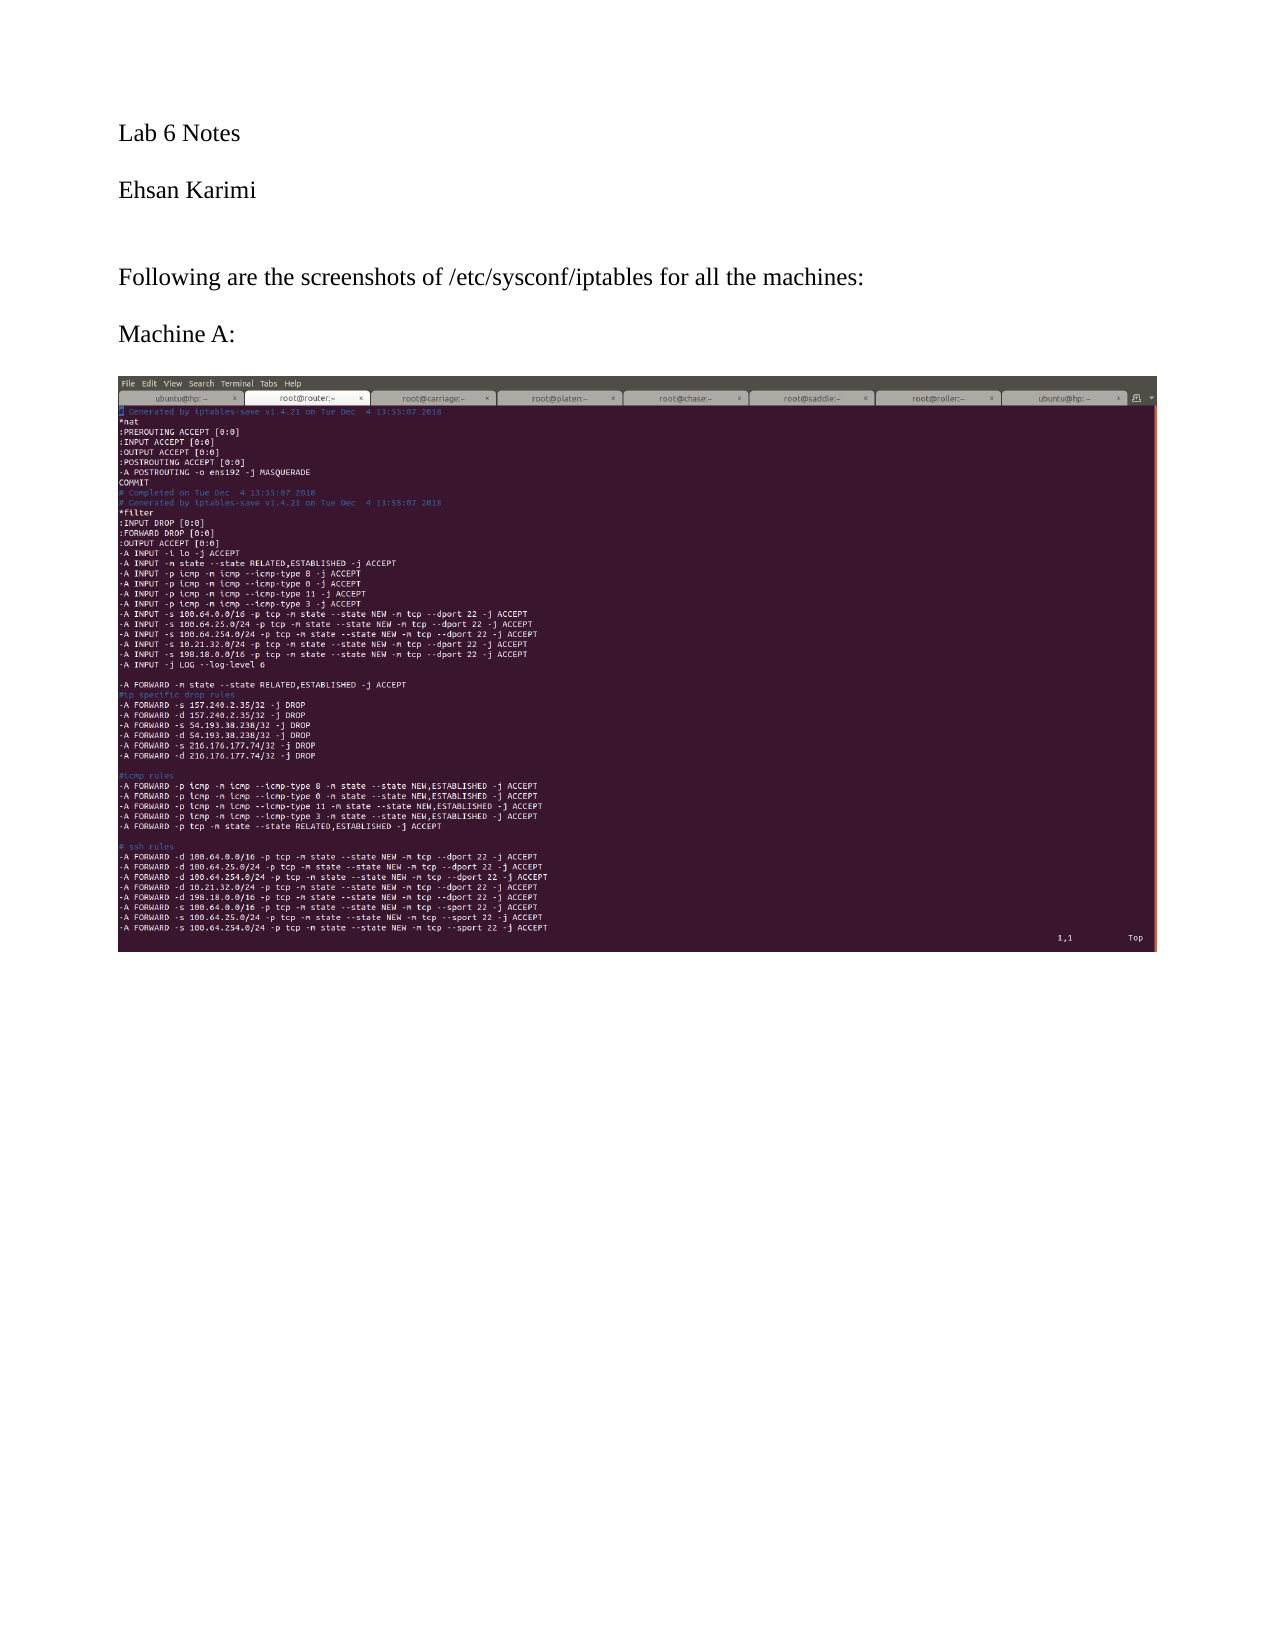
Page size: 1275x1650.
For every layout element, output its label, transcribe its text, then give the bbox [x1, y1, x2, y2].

text Ehsan Karimi [118, 176, 1157, 204]
text Lab 6 Notes [118, 118, 1157, 147]
text Following are the screenshots of /etc/sysconf/iptables for all the machines: [118, 262, 1157, 291]
picture [118, 376, 1157, 952]
text Machine A: [118, 319, 1157, 348]
